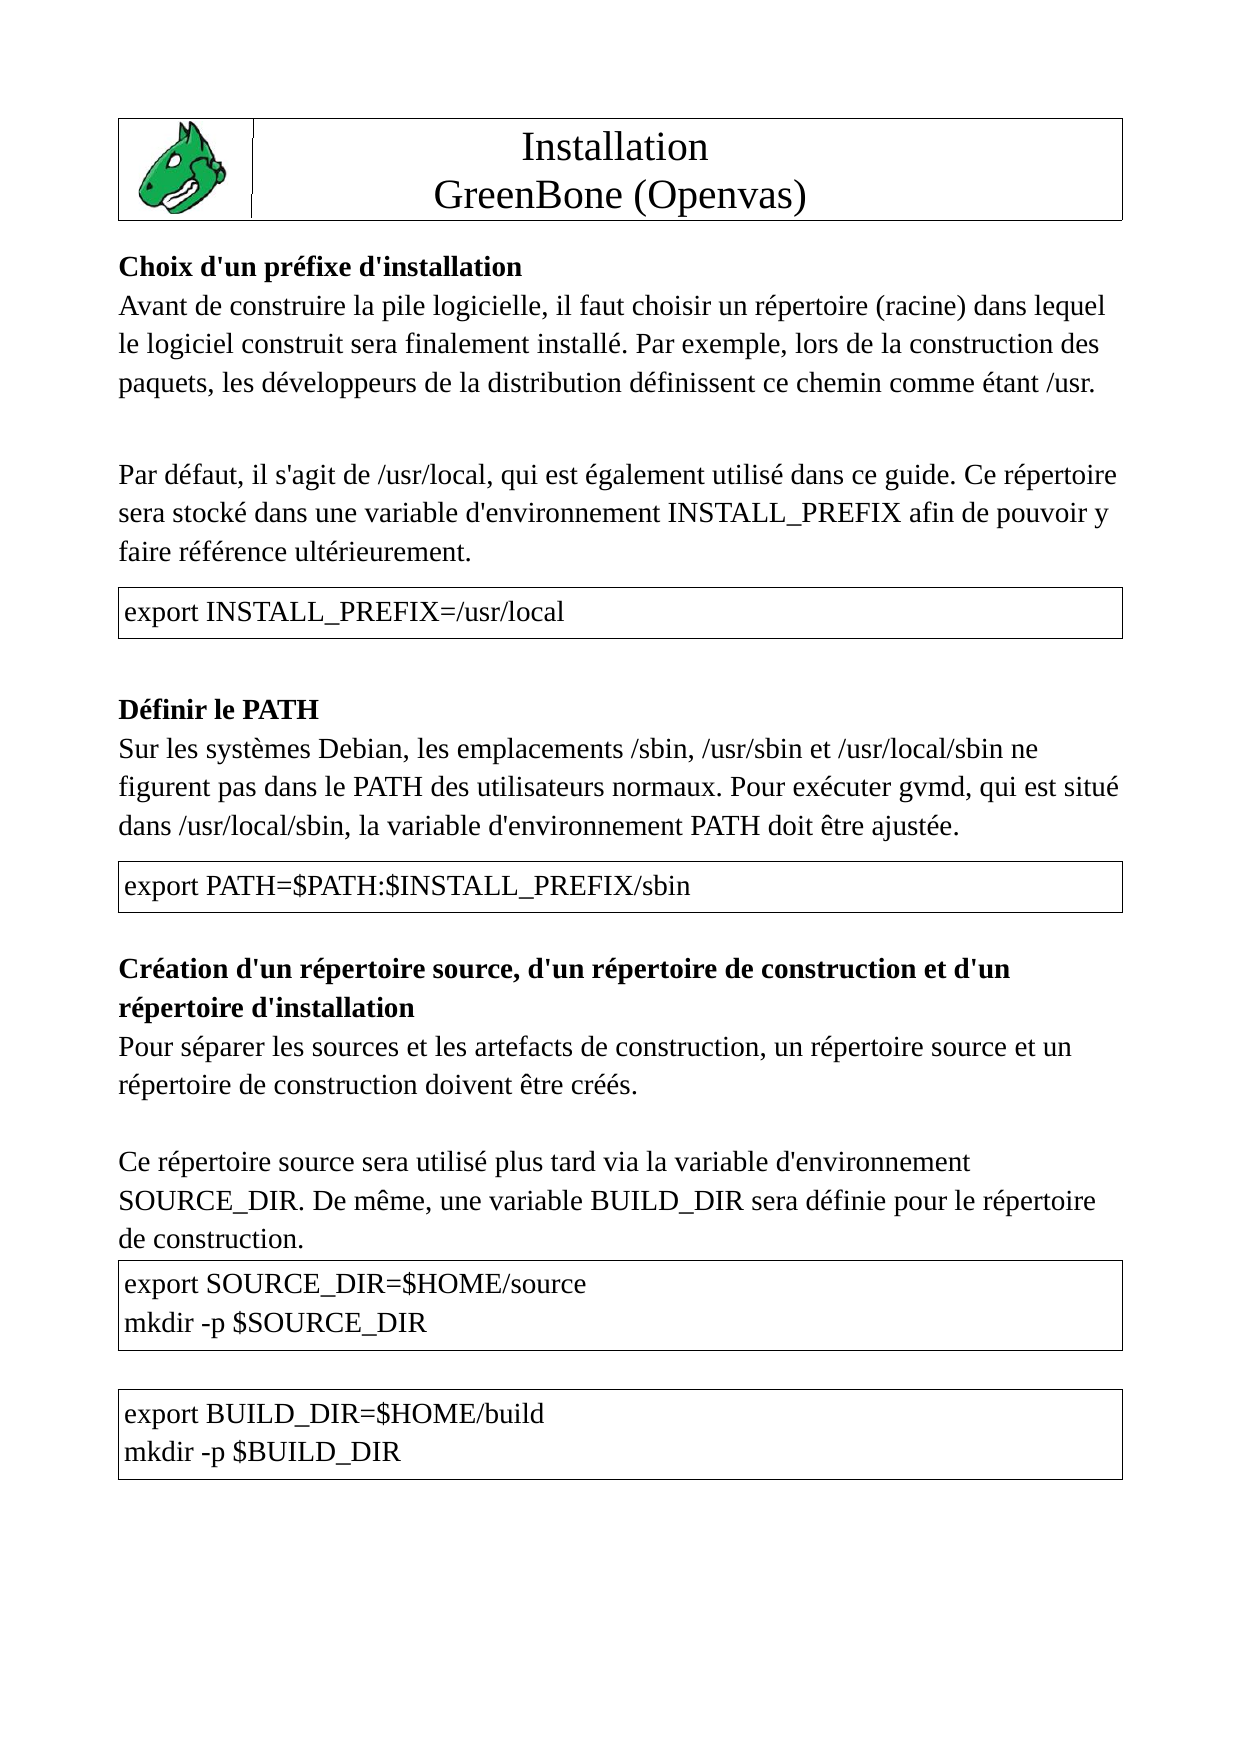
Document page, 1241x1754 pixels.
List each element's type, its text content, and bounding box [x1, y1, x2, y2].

text Choix d'un préfixe d'installation Avant de construire la pile logicielle, il faut choisir un répertoire (racine) dans lequel le logiciel construit sera finalement installé. Par exemple, lors de la construction des paquets, les développeurs de la distribution définissent ce chemin comme étant /usr. [118, 249, 1122, 399]
picture [138, 121, 237, 214]
table_header export SOURCE_DIR=$HOME/source mkdir -p $SOURCE_DIR [119, 1261, 1122, 1349]
table_header export BUILD_DIR=$HOME/build mkdir -p $BUILD_DIR [119, 1390, 1122, 1479]
text Création d'un répertoire source, d'un répertoire de construction et d'un répertoire d'installation Pour séparer les sources et les artefacts de construction, un répertoire source et un répertoire de construction doivent être créés. Ce répertoire source sera utilisé plus tard via la variable d'environnement SOURCE_DIR. De même, une variable BUILD_DIR sera définie pour le répertoire de construction. [118, 952, 1122, 1255]
text Définir le PATH Sur les systèmes Debian, les emplacements /sbin, /usr/sbin et /usr/local/sbin ne figurent pas dans le PATH des utilisateurs normaux. Pour exécuter gvmd, qui est situé dans /usr/local/sbin, la variable d'environnement PATH doit être ajustée. [118, 692, 1122, 841]
text Par défaut, il s'agit de /usr/local, qui est également utilisé dans ce guide. Ce répertoire sera stocké dans une variable d'environnement INSTALL_PREFIX afin de pouvoir y faire référence ultérieurement. [118, 418, 1122, 567]
table_header export PATH=$PATH:$INSTALL_PREFIX/sbin [119, 862, 1122, 912]
table_header export INSTALL_PREFIX=/usr/local [119, 588, 1122, 638]
